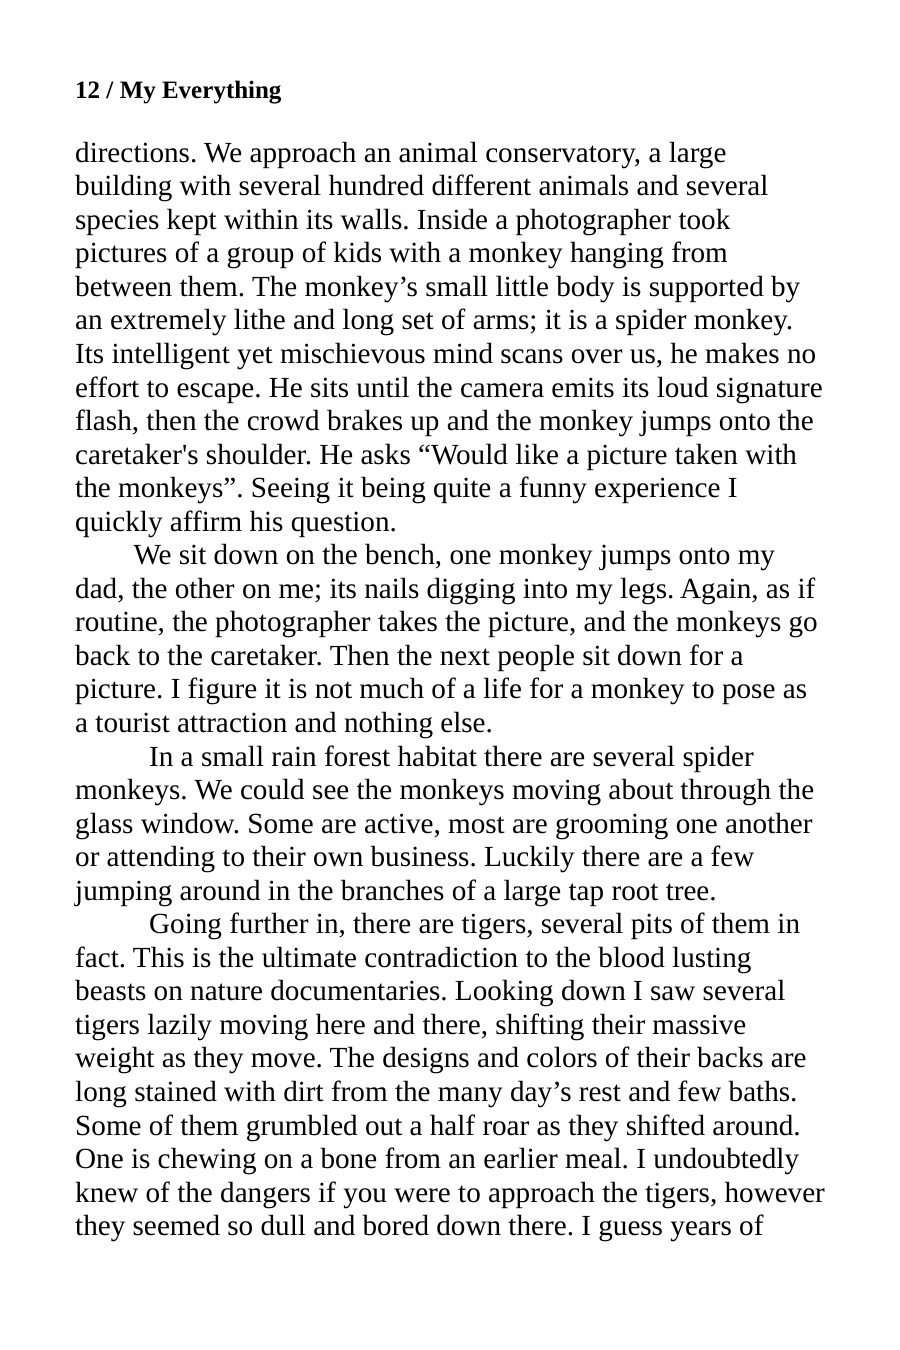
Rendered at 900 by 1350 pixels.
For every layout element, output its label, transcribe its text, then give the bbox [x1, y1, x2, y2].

text Going further in, there are tigers, several pits of them in fact. This is the ultimate contradiction to the blood lusting beasts on nature documentaries. Looking down I saw several tigers lazily moving here and there, shifting their massive weight as they move. The designs and colors of their backs are long stained with dirt from the many day’s rest and few baths. Some of them grumbled out a half roar as they shifted around. One is chewing on a bone from an earlier meal. I undoubtedly knew of the dangers if you were to approach the tigers, however they seemed so dull and bored down there. I guess years of [75, 906, 825, 1242]
text directions. We approach an animal conservatory, a large building with several hundred different animals and several species kept within its walls. Inside a photographer took pictures of a group of kids with a monkey hanging from between them. The monkey’s small little body is supported by an extremely lithe and long set of arms; it is a spider monkey. Its intelligent yet mischievous mind scans over us, he makes no effort to escape. He sits until the camera emits its loud signature flash, then the crowd brakes up and the monkey jumps onto the caretaker's shoulder. He asks “Would like a picture taken with the monkeys”. Seeing it being quite a funny experience I quickly affirm his question. [75, 135, 825, 537]
text We sit down on the bench, one monkey jumps onto my dad, the other on me; its nails digging into my legs. Again, as if routine, the photographer takes the picture, and the monkeys go back to the caretaker. Then the next people sit down for a picture. I figure it is not much of a life for a monkey to pose as a tourist attraction and nothing else. [75, 537, 825, 739]
text In a small rain forest habitat there are several spider monkeys. We could see the monkeys moving about through the glass window. Some are active, most are grooming one another or attending to their own business. Luckily there are a few jumping around in the branches of a large tap root tree. [75, 739, 825, 906]
